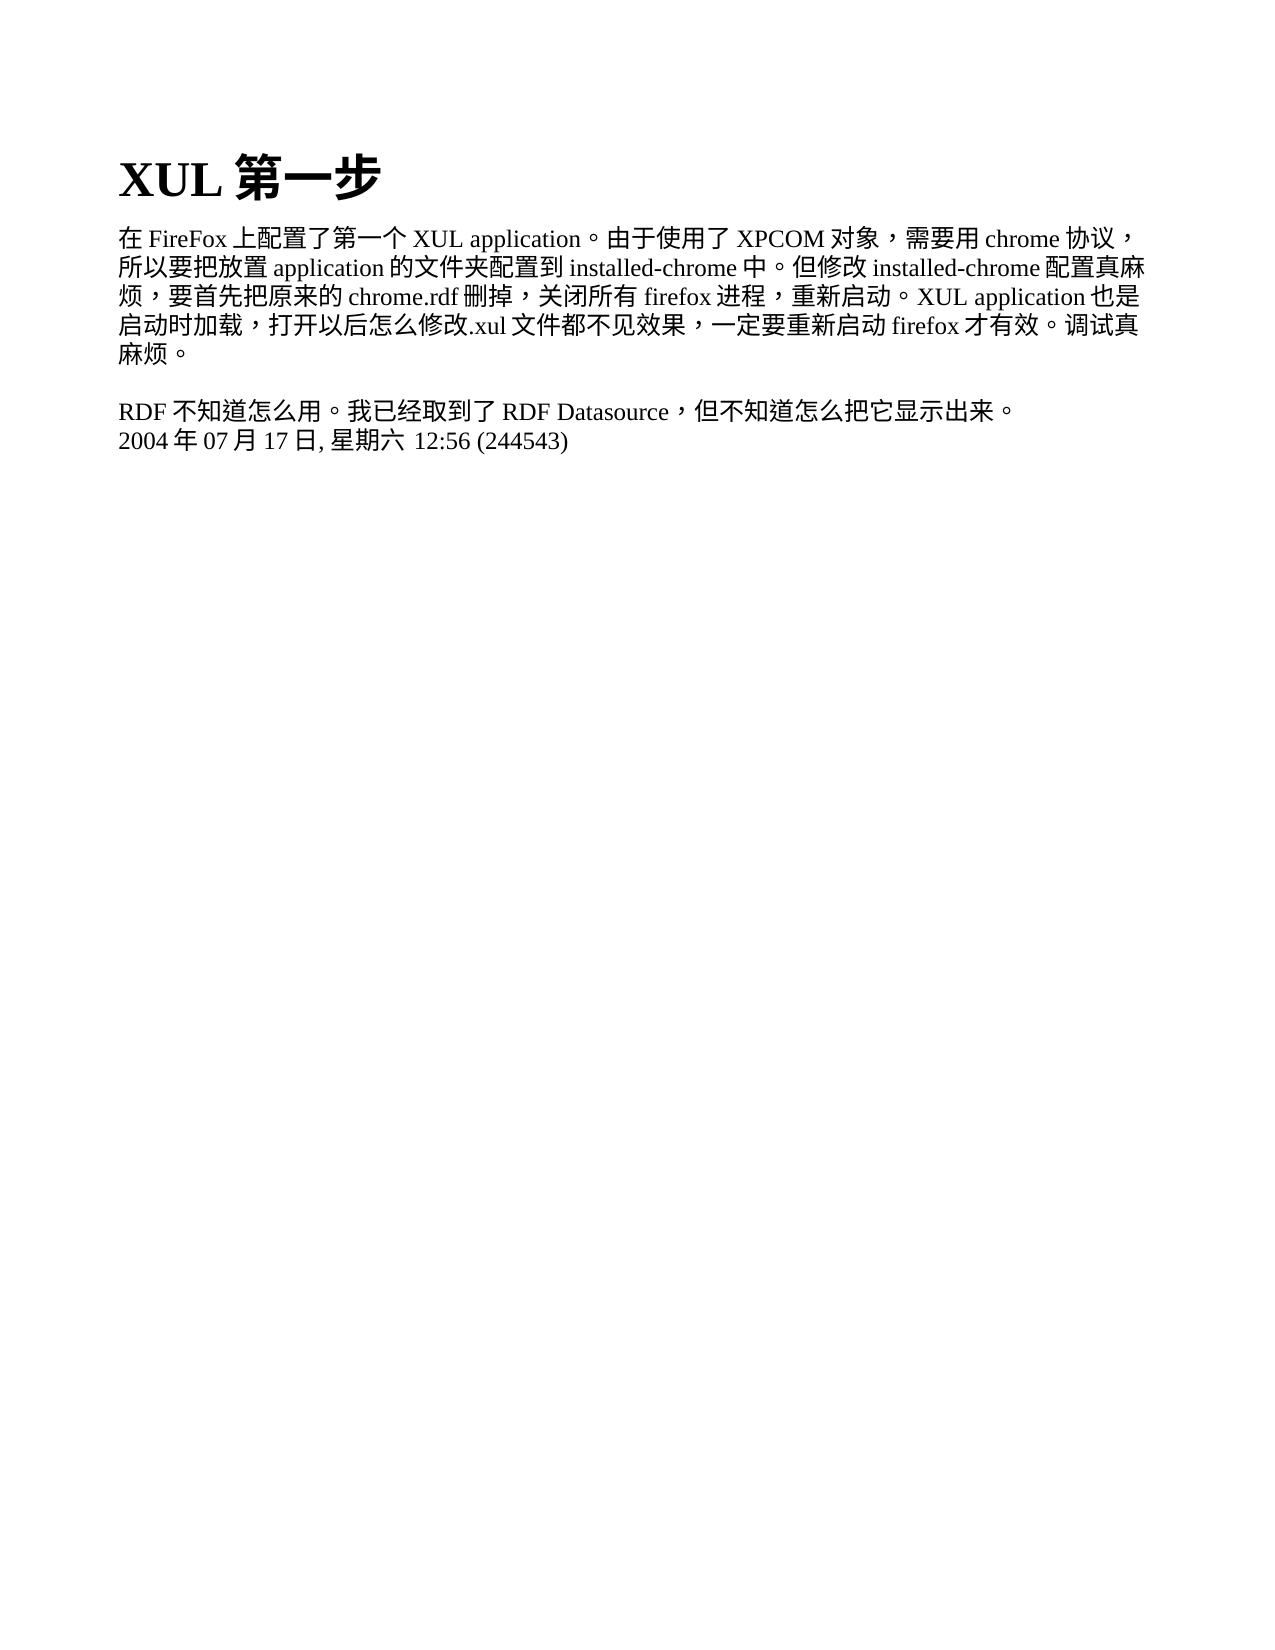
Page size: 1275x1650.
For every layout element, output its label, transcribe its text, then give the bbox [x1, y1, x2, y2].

text 2004年07月17日, 星期六 12:56 (244543) [118, 426, 1157, 456]
text 在FireFox上配置了第一个XUL application。由于使用了XPCOM对象，需要用chrome协议，所以要把放置application的文件夹配置到installed-chrome中。但修改installed-chrome配置真麻烦，要首先把原来的chrome.rdf删掉，关闭所有firefox进程，重新启动。XUL application也是启动时加载，打开以后怎么修改.xul文件都不见效果，一定要重新启动firefox才有效。调试真麻烦。 [118, 224, 1157, 369]
text RDF不知道怎么用。我已经取到了RDF Datasource，但不知道怎么把它显示出来。 [118, 397, 1157, 426]
subtitle XUL第一步 [118, 143, 1157, 211]
